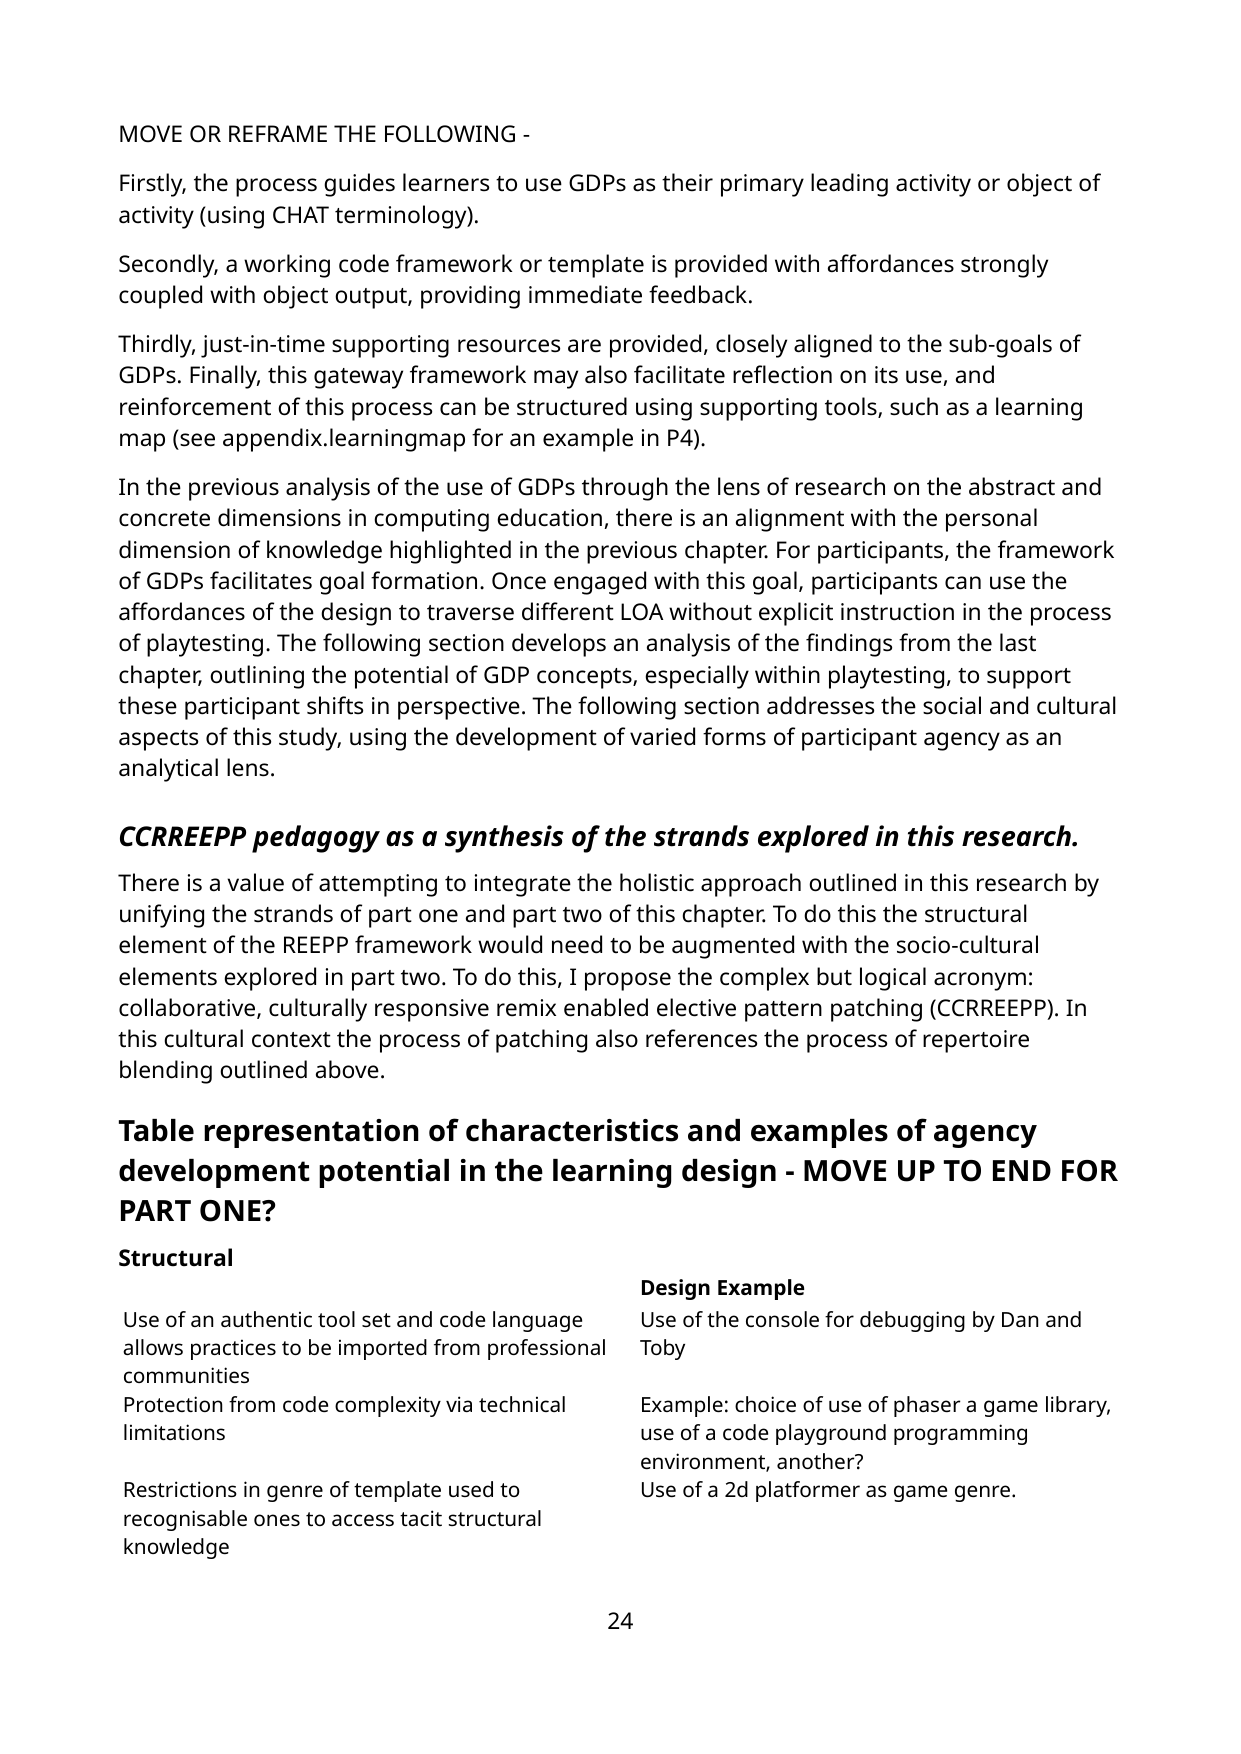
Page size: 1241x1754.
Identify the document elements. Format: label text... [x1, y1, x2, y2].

text Thirdly, just-in-time supporting resources are provided, closely aligned to the sub-goals of GDPs. Finally, this gateway framework may also facilitate reflection on its use, and reinforcement of this process can be structured using supporting tools, such as a learning map (see appendix.learningmap for an example in P4). [118, 328, 1122, 453]
text There is a value of attempting to integrate the holistic approach outlined in this research by unifying the strands of part one and part two of this chapter. To do this the structural element of the REEPP framework would need to be augmented with the socio-cultural elements explored in part two. To do this, I propose the complex but logical acronym: collaborative, culturally responsive remix enabled elective pattern patching (CCRREEPP). In this cultural context the process of patching also references the process of repertoire blending outlined above. [118, 867, 1122, 1086]
subtitle Table representation of characteristics and examples of agency development potential in the learning design - MOVE UP TO END FOR PART ONE? [118, 1111, 1122, 1230]
table_cell Protection from code complexity via technical limitations [118, 1390, 635, 1475]
table_cell Use of a 2d platformer as game genre. [635, 1475, 1122, 1561]
text Secondly, a working code framework or template is provided with affordances strongly coupled with object output, providing immediate feedback. [118, 248, 1122, 310]
text Structural [118, 1242, 1122, 1273]
table_header Design Example [635, 1274, 1122, 1305]
text In the previous analysis of the use of GDPs through the lens of research on the abstract and concrete dimensions in computing education, there is an alignment with the personal dimension of knowledge highlighted in the previous chapter. For participants, the framework of GDPs facilitates goal formation. Once engaged with this goal, participants can use the affordances of the design to traverse different LOA without explicit instruction in the process of playtesting. The following section develops an analysis of the findings from the last chapter, outlining the potential of GDP concepts, especially within playtesting, to support these participant shifts in perspective. The following section addresses the social and cultural aspects of this study, using the development of varied forms of participant agency as an analytical lens. [118, 471, 1122, 783]
table_header [118, 1274, 635, 1305]
table_cell Example: choice of use of phaser a game library, use of a code playground programming environment, another? [635, 1390, 1122, 1475]
table_cell Use of an authentic tool set and code language allows practices to be imported from professional communities [118, 1305, 635, 1390]
subtitle CCRREEPP pedagogy as a synthesis of the strands explored in this research. [118, 817, 1122, 854]
table_cell Restrictions in genre of template used to recognisable ones to access tacit structural knowledge [118, 1475, 635, 1561]
table_cell Use of the console for debugging by Dan and Toby [635, 1305, 1122, 1390]
text Firstly, the process guides learners to use GDPs as their primary leading activity or object of activity (using CHAT terminology). [118, 167, 1122, 230]
text MOVE OR REFRAME THE FOLLOWING - [118, 118, 1122, 149]
